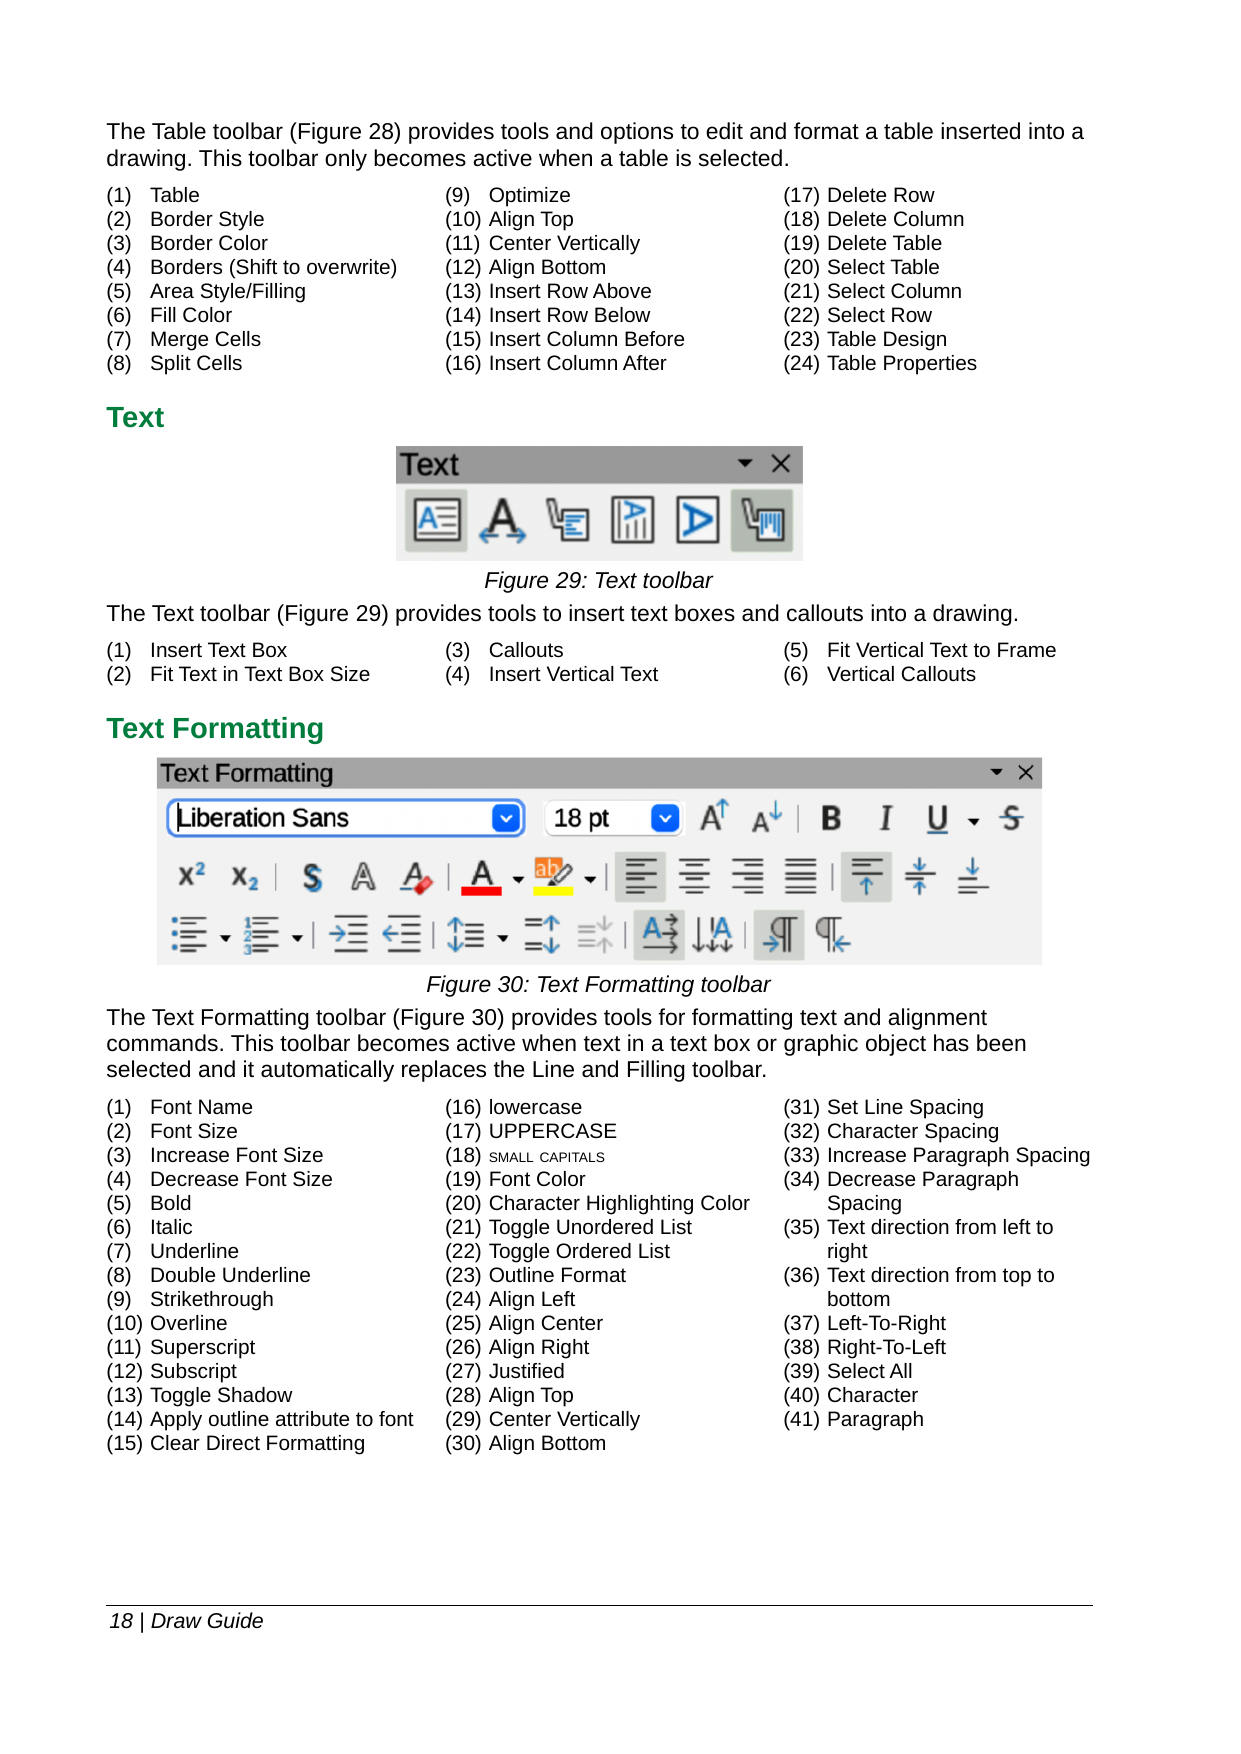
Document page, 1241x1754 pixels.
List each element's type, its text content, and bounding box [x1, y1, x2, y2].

list Table Properties [783, 351, 1093, 375]
text Figure 30: Text Formatting toolbar [157, 971, 1042, 997]
list Character Highlighting Color [445, 1191, 754, 1215]
list Fit Text in Text Box Size [106, 662, 416, 686]
picture [156, 757, 1043, 965]
list Select Column [783, 279, 1093, 303]
list Decrease Paragraph Spacing [783, 1167, 1093, 1215]
list Justified [445, 1359, 754, 1383]
list Font Size [106, 1119, 416, 1143]
list The Text toolbar (Figure 29) provides tools to insert text boxes and callouts into a drawing. [106, 599, 1093, 626]
list small capitals [445, 1143, 754, 1167]
list Clear Direct Formatting [106, 1431, 416, 1454]
list Overline [106, 1311, 416, 1335]
list Center Vertically [445, 231, 754, 255]
list Text direction from top to bottom [783, 1263, 1093, 1311]
list Italic [106, 1215, 416, 1239]
list Increase Font Size [106, 1143, 416, 1167]
list Align Center [445, 1311, 754, 1335]
picture [396, 446, 803, 561]
list Merge Cells [106, 327, 416, 351]
list Strikethrough [106, 1287, 416, 1311]
list Delete Table [783, 231, 1093, 255]
list Delete Column [783, 207, 1093, 231]
list Decrease Font Size [106, 1167, 416, 1191]
list Text direction from left to right [783, 1215, 1093, 1263]
list Character [783, 1383, 1093, 1407]
list Select Row [783, 303, 1093, 327]
list lowercase [445, 1095, 754, 1119]
list Delete Row [783, 183, 1093, 207]
list Align Top [445, 207, 754, 231]
list Insert Row Below [445, 303, 754, 327]
list Split Cells [106, 351, 416, 375]
list Toggle Shadow [106, 1383, 416, 1407]
list Optimize [445, 183, 754, 207]
list UPPERCASE [445, 1119, 754, 1143]
list Select Table [783, 255, 1093, 279]
list Fill Color [106, 303, 416, 327]
list The Text Formatting toolbar (Figure 30) provides tools for formatting text and alignment commands. This toolbar becomes active when text in a text box or graphic object has been selected and it automatically replaces the Line and Filling toolbar. [106, 1004, 1093, 1083]
list Center Vertically [445, 1407, 754, 1431]
list Increase Paragraph Spacing [783, 1143, 1093, 1167]
list Table Design [783, 327, 1093, 351]
list The Table toolbar (Figure 28) provides tools and options to edit and format a table inserted into a drawing. This toolbar only becomes active when a table is selected. [106, 118, 1093, 171]
list Insert Column After [445, 351, 754, 375]
list Align Left [445, 1287, 754, 1311]
subtitle Text [106, 400, 1093, 433]
list Insert Vertical Text [445, 662, 754, 686]
list Right-To-Left [783, 1335, 1093, 1359]
list Area Style/Filling [106, 279, 416, 303]
list Bold [106, 1191, 416, 1215]
list Align Top [445, 1383, 754, 1407]
list Select All [783, 1359, 1093, 1383]
list Toggle Unordered List [445, 1215, 754, 1239]
list Align Bottom [445, 1431, 754, 1454]
list Subscript [106, 1359, 416, 1383]
list Double Underline [106, 1263, 416, 1287]
list Outline Format [445, 1263, 754, 1287]
list Underline [106, 1239, 416, 1263]
list Fit Vertical Text to Frame [783, 638, 1093, 662]
list Insert Column Before [445, 327, 754, 351]
list Table [106, 183, 416, 207]
list Border Style [106, 207, 416, 231]
list Paragraph [783, 1407, 1093, 1431]
list Font Color [445, 1167, 754, 1191]
list Align Right [445, 1335, 754, 1359]
list Borders (Shift to overwrite) [106, 255, 416, 279]
text Figure 29: Text toolbar [391, 567, 808, 593]
list Character Spacing [783, 1119, 1093, 1143]
list Callouts [445, 638, 754, 662]
list Insert Row Above [445, 279, 754, 303]
list Insert Text Box [106, 638, 416, 662]
list Set Line Spacing [783, 1095, 1093, 1119]
list Vertical Callouts [783, 662, 1093, 686]
list Toggle Ordered List [445, 1239, 754, 1263]
list Font Name [106, 1095, 416, 1119]
list Align Bottom [445, 255, 754, 279]
subtitle Text Formatting [106, 711, 1093, 745]
list Apply outline attribute to font [106, 1407, 416, 1431]
list Superscript [106, 1335, 416, 1359]
list Left-To-Right [783, 1311, 1093, 1335]
list Border Color [106, 231, 416, 255]
